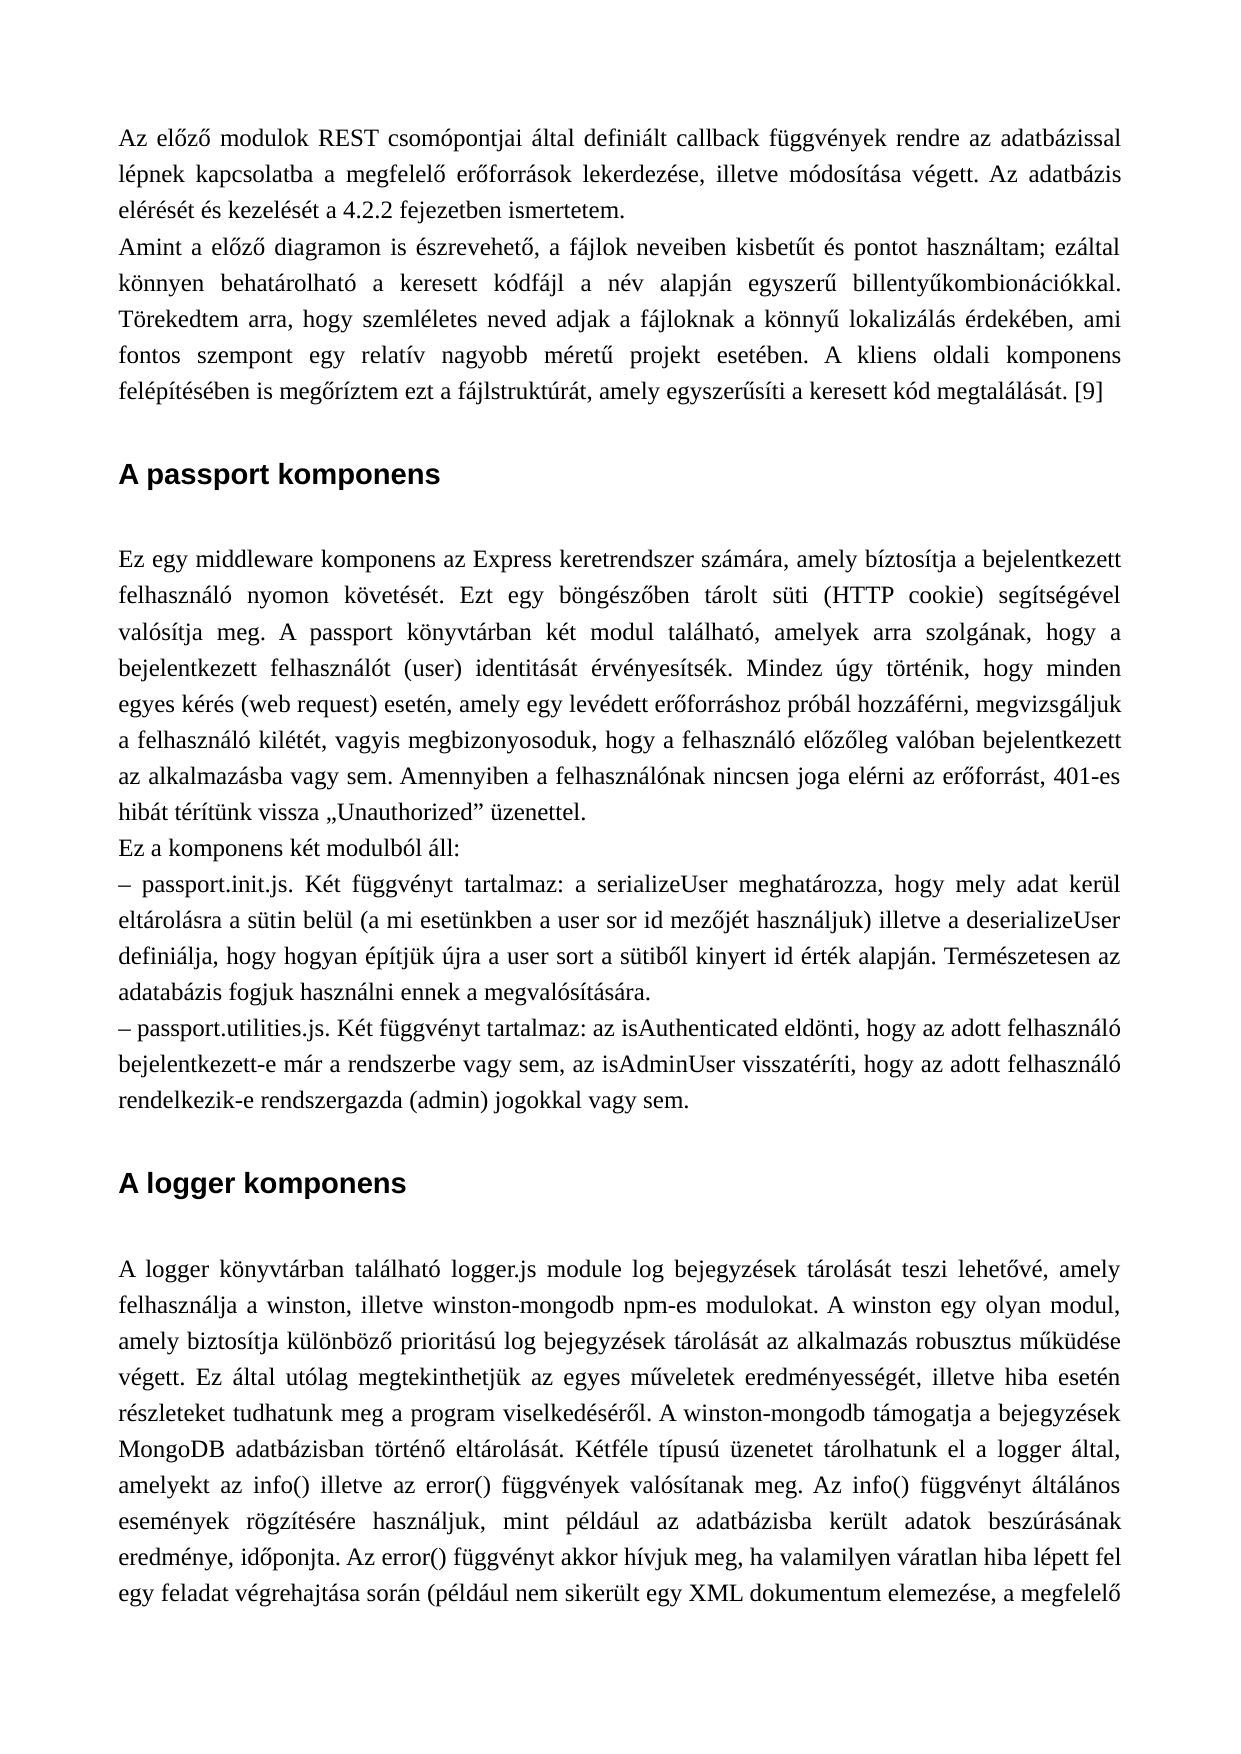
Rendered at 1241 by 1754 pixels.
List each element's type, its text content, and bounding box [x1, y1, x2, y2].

text Ez egy middleware komponens az Express keretrendszer számára, amely bíztosítja a bejelentkezett felhasználó nyomon követését. Ezt egy böngészőben tárolt süti (HTTP cookie) segítségével valósítja meg. A passport könyvtárban két modul található, amelyek arra szolgának, hogy a bejelentkezett felhasználót (user) identitását érvényesítsék. Mindez úgy történik, hogy minden egyes kérés (web request) esetén, amely egy levédett erőforráshoz próbál hozzáférni, megvizsgáljuk a felhasználó kilétét, vagyis megbizonyosoduk, hogy a felhasználó előzőleg valóban bejelentkezett az alkalmazásba vagy sem. Amennyiben a felhasználónak nincsen joga elérni az erőforrást, 401-es hibát térítünk vissza „Unauthorized” üzenettel. [118, 539, 1122, 827]
subtitle A logger komponens [118, 1166, 1122, 1200]
text Az előző modulok REST csomópontjai által definiált callback függvények rendre az adatbázissal lépnek kapcsolatba a megfelelő erőforrások lekerdezése, illetve módosítása végett. Az adatbázis elérését és kezelését a 4.2.2 fejezetben ismertetem. [118, 118, 1122, 226]
text – passport.init.js. Két függvényt tartalmaz: a serializeUser meghatározza, hogy mely adat kerül eltárolásra a sütin belül (a mi esetünkben a user sor id mezőjét használjuk) illetve a deserializeUser definiálja, hogy hogyan építjük újra a user sort a sütiből kinyert id érték alapján. Természetesen az adatabázis fogjuk használni ennek a megvalósítására. [118, 863, 1122, 1008]
text Amint a előző diagramon is észrevehető, a fájlok neveiben kisbetűt és pontot használtam; ezáltal könnyen behatárolható a keresett kódfájl a név alapján egyszerű billentyűkombionációkkal. Törekedtem arra, hogy szemléletes neved adjak a fájloknak a könnyű lokalizálás érdekében, ami fontos szempont egy relatív nagyobb méretű projekt esetében. A kliens oldali komponens felépítésében is megőríztem ezt a fájlstruktúrát, amely egyszerűsíti a keresett kód megtalálását. [9] [118, 226, 1122, 406]
text – passport.utilities.js. Két függvényt tartalmaz: az isAuthenticated eldönti, hogy az adott felhasználó bejelentkezett-e már a rendszerbe vagy sem, az isAdminUser visszatéríti, hogy az adott felhasználó rendelkezik-e rendszergazda (admin) jogokkal vagy sem. [118, 1008, 1122, 1116]
text A logger könyvtárban található logger.js module log bejegyzések tárolását teszi lehetővé, amely felhasználja a winston, illetve winston-mongodb npm-es modulokat. A winston egy olyan modul, amely biztosítja különböző prioritású log bejegyzések tárolását az alkalmazás robusztus műküdése végett. Ez által utólag megtekinthetjük az egyes műveletek eredményességét, illetve hiba esetén részleteket tudhatunk meg a program viselkedéséről. A winston-mongodb támogatja a bejegyzések MongoDB adatbázisban történő eltárolását. Kétféle típusú üzenetet tárolhatunk el a logger által, amelyekt az info() illetve az error() függvények valósítanak meg. Az info() függvényt áltálános események rögzítésére használjuk, mint például az adatbázisba került adatok beszúrásának eredménye, időponjta. Az error() függvényt akkor hívjuk meg, ha valamilyen váratlan hiba lépett fel egy feladat végrehajtása során (például nem sikerült egy XML dokumentum elemezése, a megfelelő [118, 1248, 1122, 1609]
text Ez a komponens két modulból áll: [118, 827, 1122, 863]
subtitle A passport komponens [118, 457, 1122, 491]
